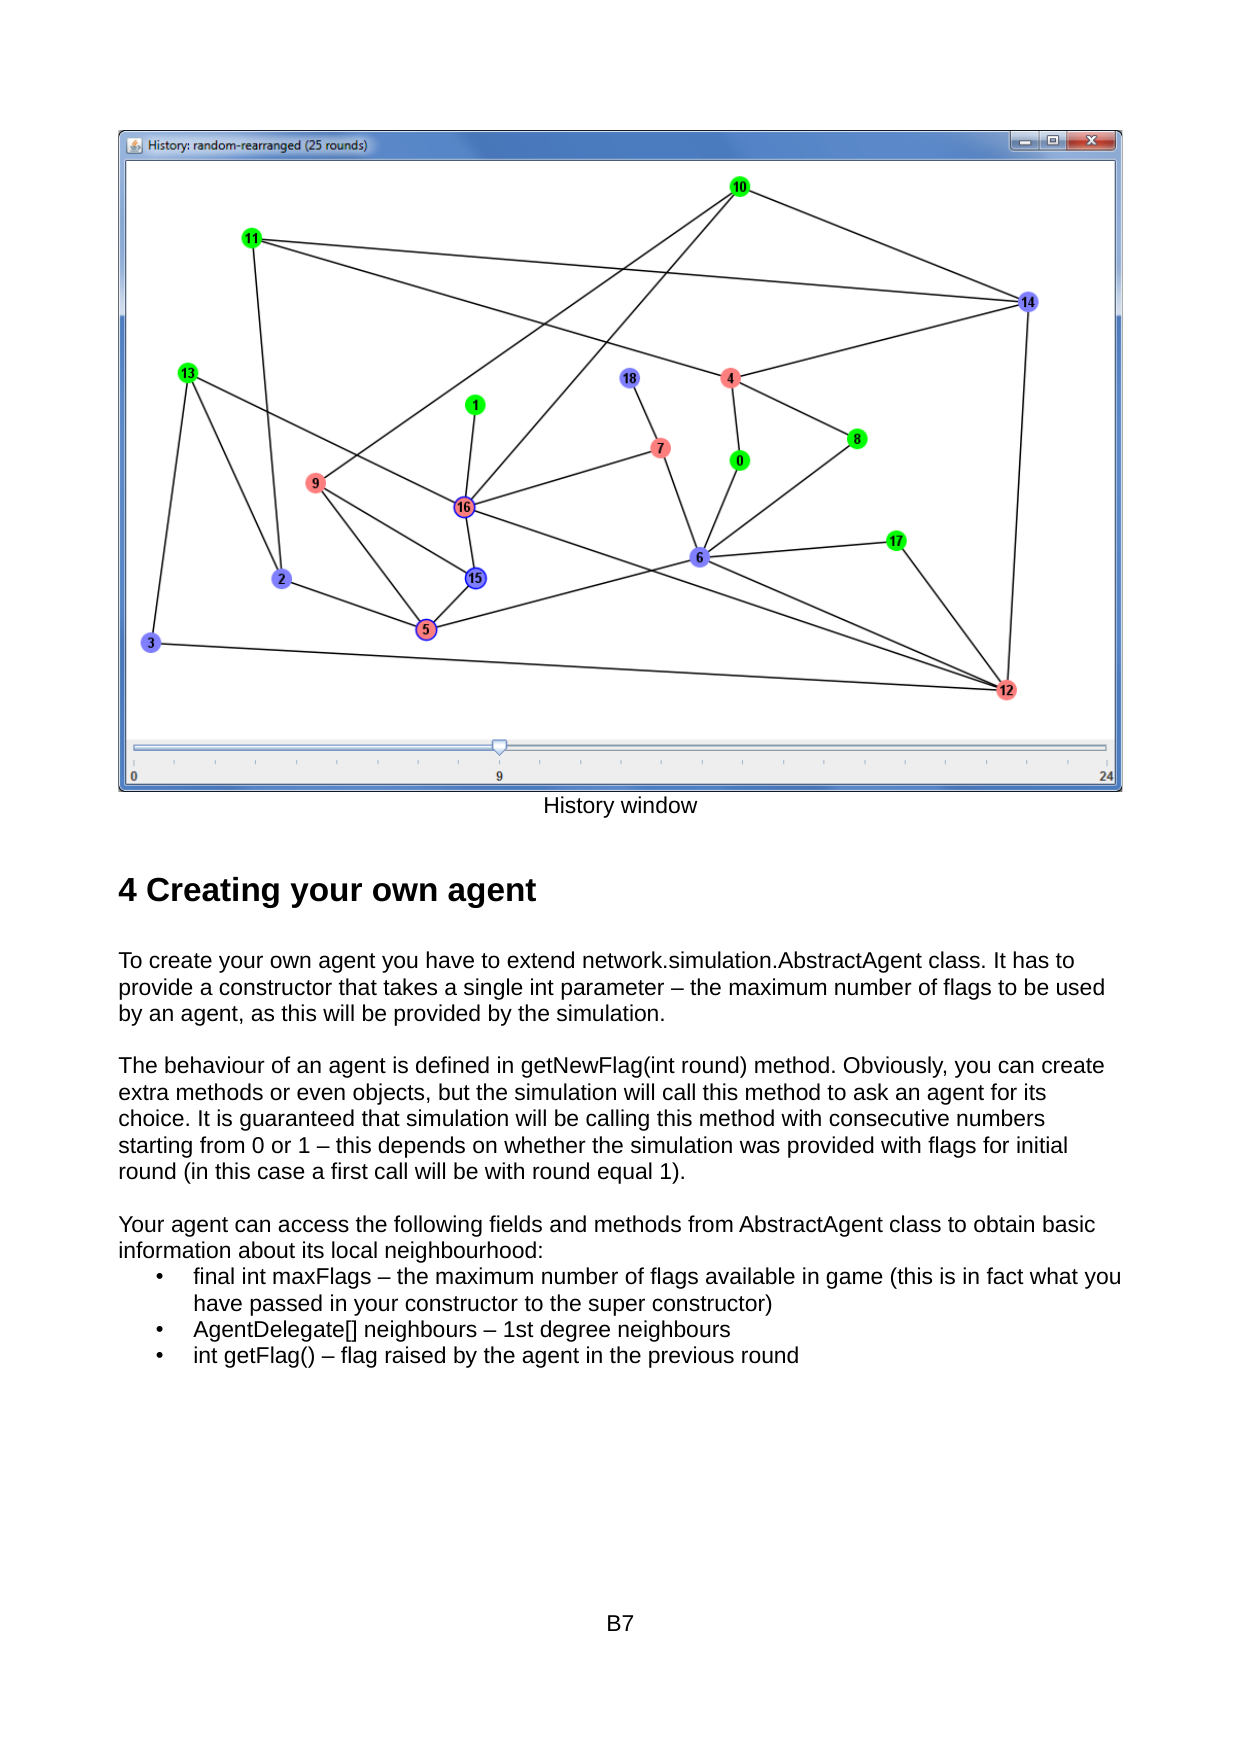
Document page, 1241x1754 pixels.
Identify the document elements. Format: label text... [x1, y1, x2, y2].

text Your agent can access the following fields and methods from AbstractAgent class to obtain basic information about its local neighbourhood: [118, 1211, 1122, 1263]
text To create your own agent you have to extend network.simulation.AbstractAgent class. It has to provide a constructor that takes a single int parameter – the maximum number of flags to be used by an agent, as this will be provided by the simulation. [118, 947, 1122, 1026]
list int getFlag() – flag raised by the agent in the previous round [156, 1342, 1122, 1369]
picture [118, 130, 1123, 792]
list AgentDelegate[] neighbours – 1st degree neighbours [156, 1316, 1122, 1342]
subtitle 4 Creating your own agent [118, 870, 1122, 908]
text History window [118, 792, 1122, 818]
text The behaviour of an agent is defined in getNewFlag(int round) method. Obviously, you can create extra methods or even objects, but the simulation will call this method to ask an agent for its choice. It is guaranteed that simulation will be calling this method with consecutive numbers starting from 0 or 1 – this depends on whether the simulation was provided with flags for initial round (in this case a first call will be with round equal 1). [118, 1052, 1122, 1184]
list final int maxFlags – the maximum number of flags available in game (this is in fact what you have passed in your constructor to the super constructor) [156, 1263, 1122, 1316]
